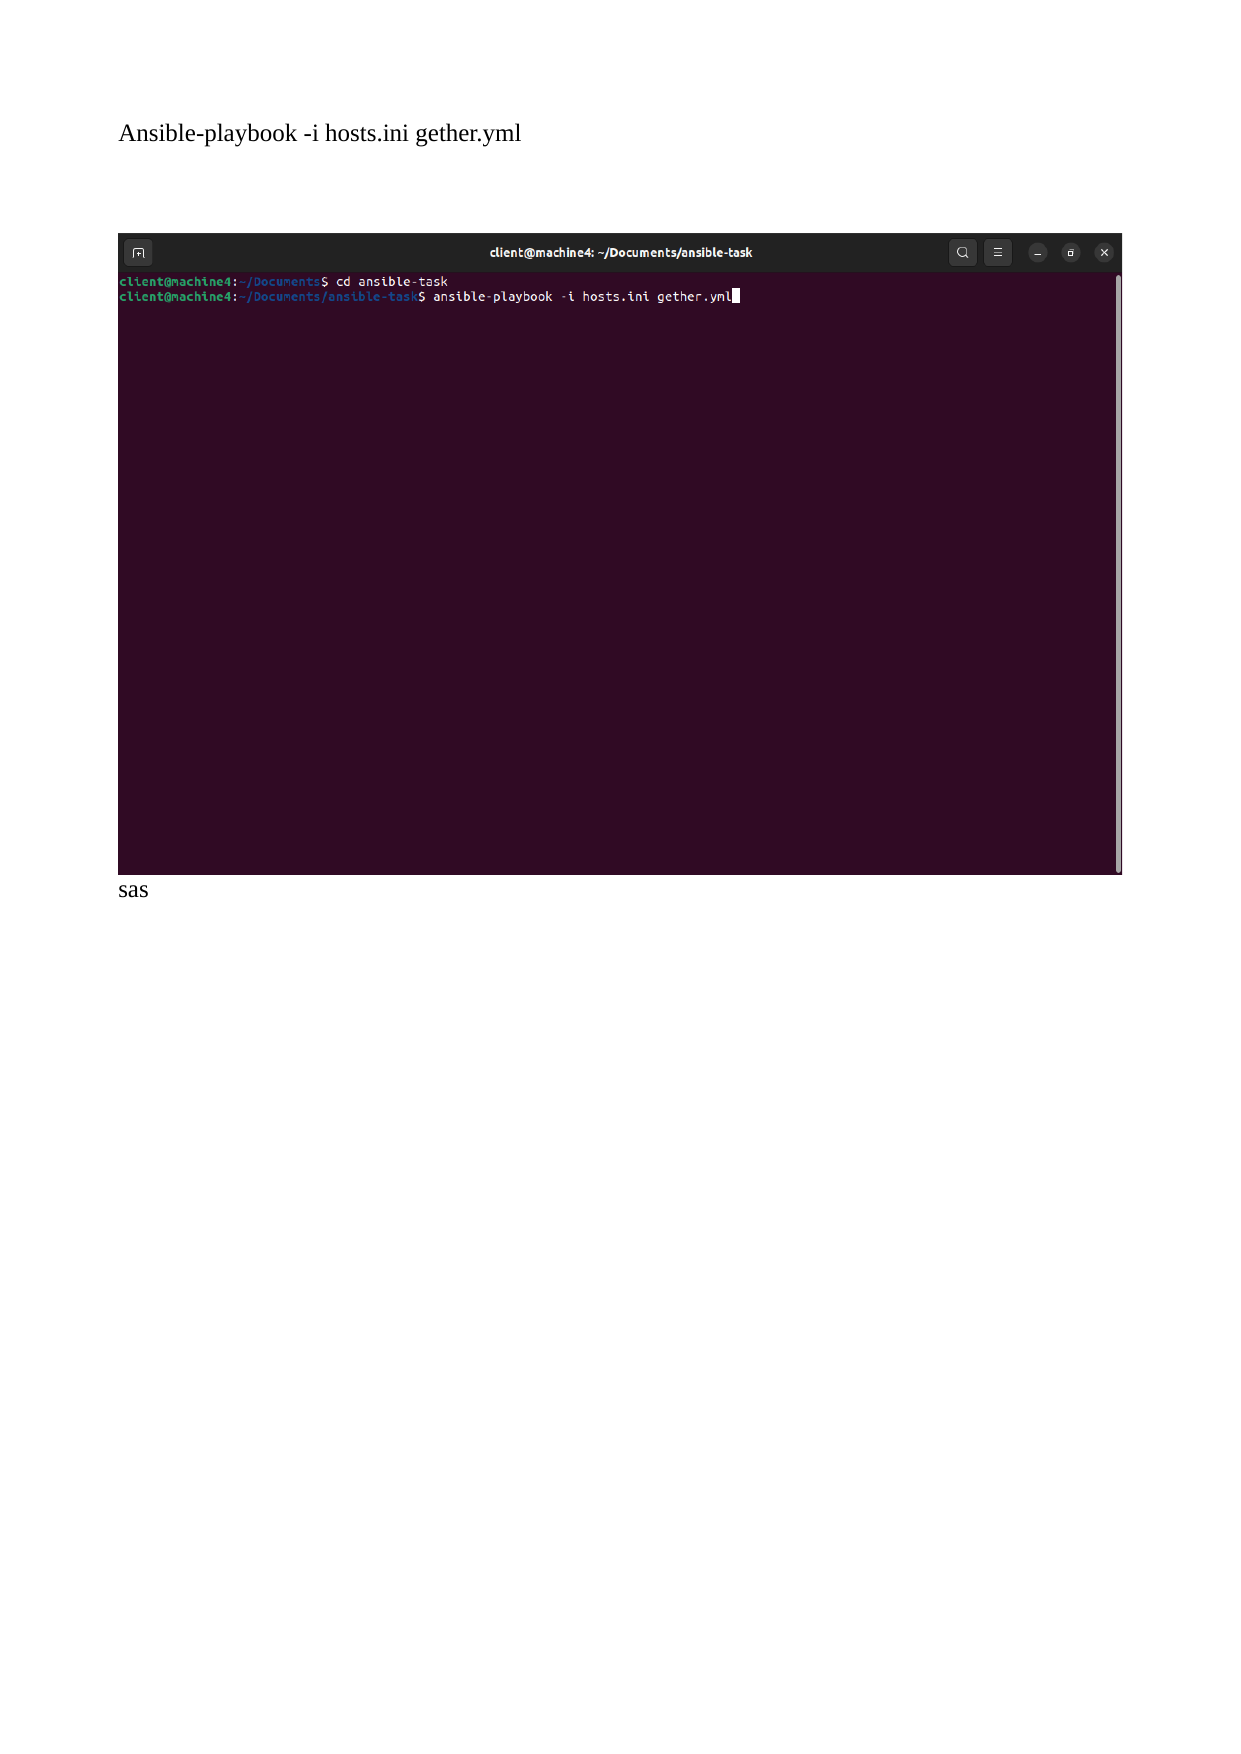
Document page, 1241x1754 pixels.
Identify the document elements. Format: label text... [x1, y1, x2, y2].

text Ansible-playbook -i hosts.ini gether.yml [118, 118, 1122, 147]
text sas [118, 875, 1122, 903]
picture [118, 233, 1123, 875]
